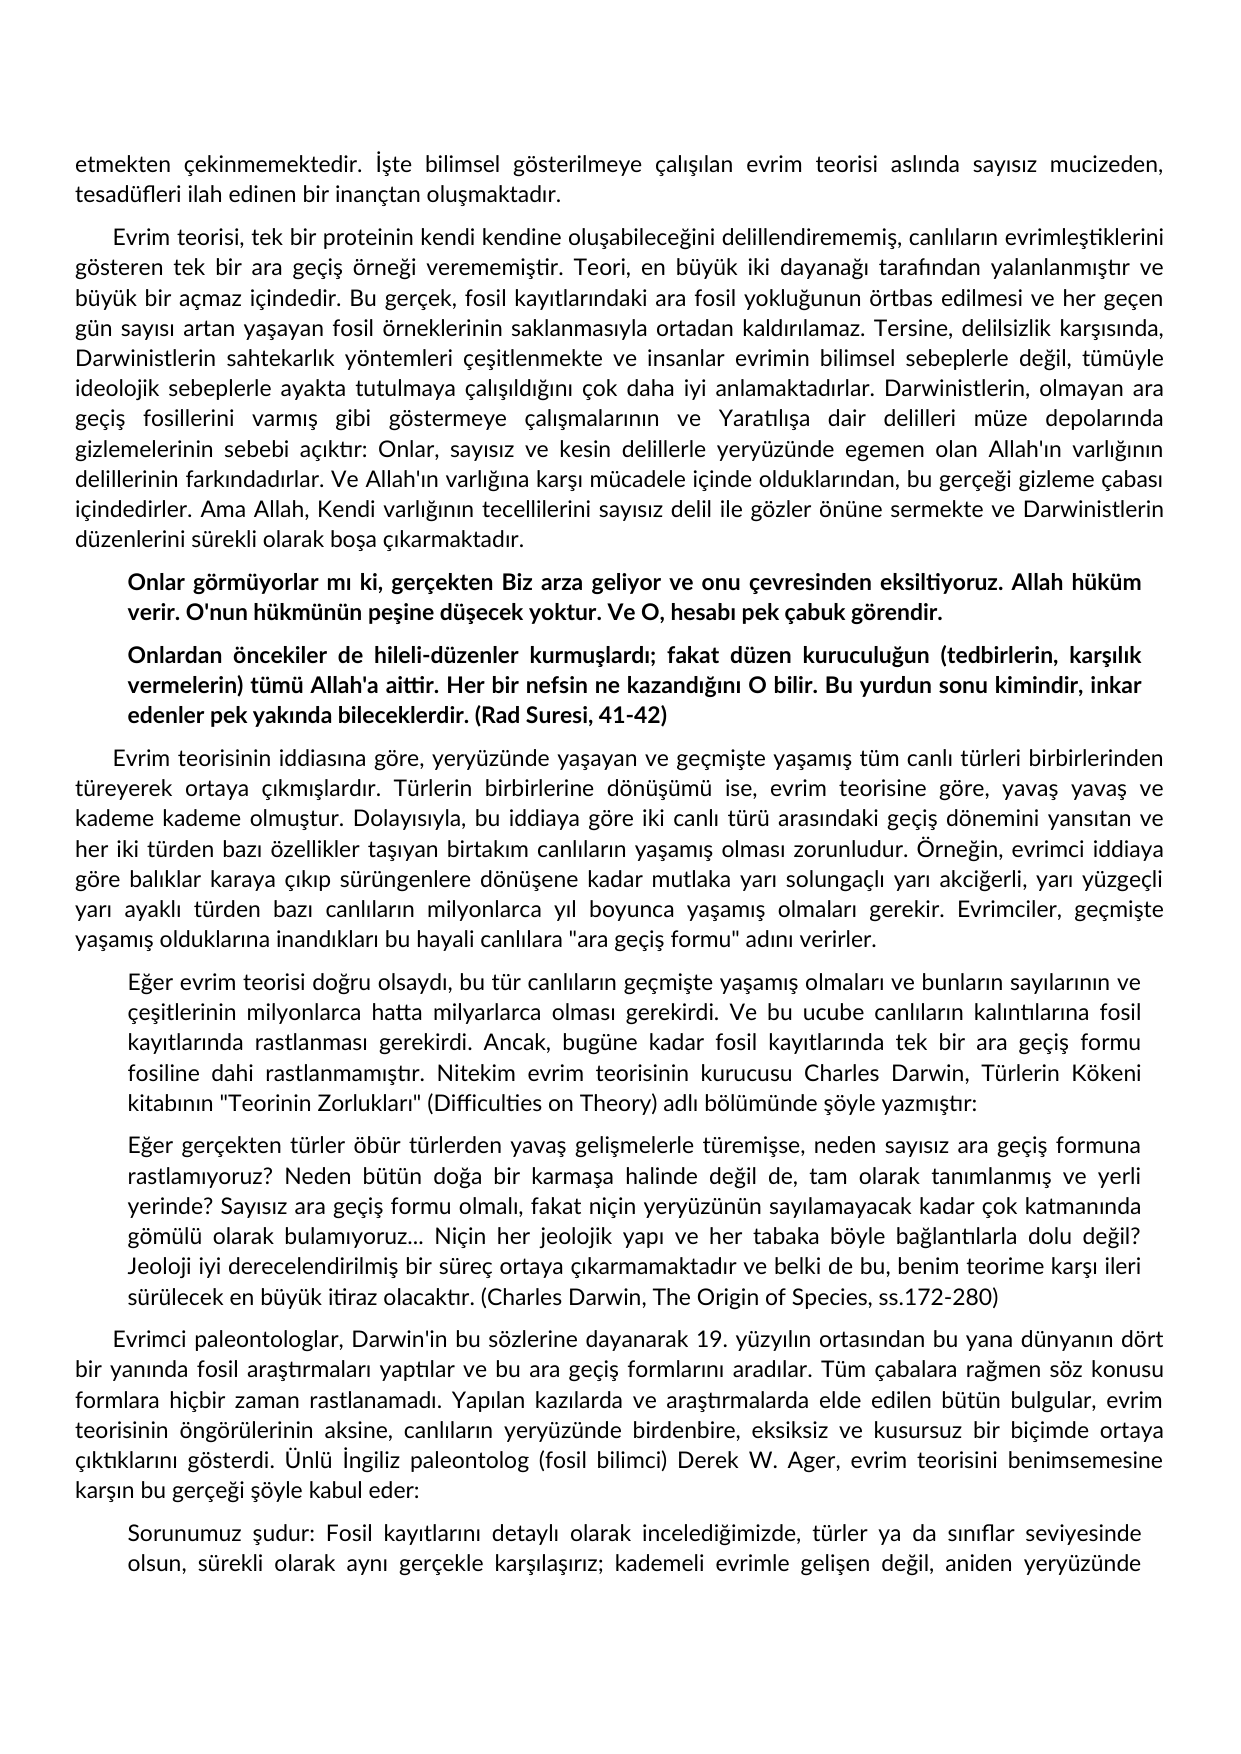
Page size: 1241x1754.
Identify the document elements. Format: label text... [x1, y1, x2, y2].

text Eğer evrim teorisi doğru olsaydı, bu tür canlıların geçmişte yaşamış olmaları ve bunların sayılarının ve çeşitlerinin milyonlarca hatta milyarlarca olması gerekirdi. Ve bu ucube canlıların kalıntılarına fosil kayıtlarında rastlanması gerekirdi. Ancak, bugüne kadar fosil kayıtlarında tek bir ara geçiş formu fosiline dahi rastlanmamıştır. Nitekim evrim teorisinin kurucusu Charles Darwin, Türlerin Kökeni kitabının "Teorinin Zorlukları" (Difficulties on Theory) adlı bölümünde şöyle yazmıştır: [127, 968, 1143, 1116]
text Onlar görmüyorlar mı ki, gerçekten Biz arza geliyor ve onu çevresinden eksiltiyoruz. Allah hüküm verir. O'nun hükmünün peşine düşecek yoktur. Ve O, hesabı pek çabuk görendir. [127, 568, 1143, 625]
text Onlardan öncekiler de hileli-düzenler kurmuşlardı; fakat düzen kuruculuğun (tedbirlerin, karşılık vermelerin) tümü Allah'a aittir. Her bir nefsin ne kazandığını O bilir. Bu yurdun sonu kimindir, inkar edenler pek yakında bileceklerdir. (Rad Suresi, 41-42) [127, 641, 1143, 728]
text Sorunumuz şudur: Fosil kayıtlarını detaylı olarak incelediğimizde, türler ya da sınıflar seviyesinde olsun, sürekli olarak aynı gerçekle karşılaşırız; kademeli evrimle gelişen değil, aniden yeryüzünde [127, 1519, 1143, 1576]
text Evrim teorisinin iddiasına göre, yeryüzünde yaşayan ve geçmişte yaşamış tüm canlı türleri birbirlerinden türeyerek ortaya çıkmışlardır. Türlerin birbirlerine dönüşümü ise, evrim teorisine göre, yavaş yavaş ve kademe kademe olmuştur. Dolayısıyla, bu iddiaya göre iki canlı türü arasındaki geçiş dönemini yansıtan ve her iki türden bazı özellikler taşıyan birtakım canlıların yaşamış olması zorunludur. Örneğin, evrimci iddiaya göre balıklar karaya çıkıp sürüngenlere dönüşene kadar mutlaka yarı solungaçlı yarı akciğerli, yarı yüzgeçli yarı ayaklı türden bazı canlıların milyonlarca yıl boyunca yaşamış olmaları gerekir. Evrimciler, geçmişte yaşamış olduklarına inandıkları bu hayali canlılara "ara geçiş formu" adını verirler. [75, 744, 1165, 952]
text etmekten çekinmemektedir. İşte bilimsel gösterilmeye çalışılan evrim teorisi aslında sayısız mucizeden, tesadüfleri ilah edinen bir inançtan oluşmaktadır. [75, 150, 1165, 208]
text Evrim teorisi, tek bir proteinin kendi kendine oluşabileceğini delillendirememiş, canlıların evrimleştiklerini gösteren tek bir ara geçiş örneği verememiştir. Teori, en büyük iki dayanağı tarafından yalanlanmıştır ve büyük bir açmaz içindedir. Bu gerçek, fosil kayıtlarındaki ara fosil yokluğunun örtbas edilmesi ve her geçen gün sayısı artan yaşayan fosil örneklerinin saklanmasıyla ortadan kaldırılamaz. Tersine, delilsizlik karşısında, Darwinistlerin sahtekarlık yöntemleri çeşitlenmekte ve insanlar evrimin bilimsel sebeplerle değil, tümüyle ideolojik sebeplerle ayakta tutulmaya çalışıldığını çok daha iyi anlamaktadırlar. Darwinistlerin, olmayan ara geçiş fosillerini varmış gibi göstermeye çalışmalarının ve Yaratılışa dair delilleri müze depolarında gizlemelerinin sebebi açıktır: Onlar, sayısız ve kesin delillerle yeryüzünde egemen olan Allah'ın varlığının delillerinin farkındadırlar. Ve Allah'ın varlığına karşı mücadele içinde olduklarından, bu gerçeği gizleme çabası içindedirler. Ama Allah, Kendi varlığının tecellilerini sayısız delil ile gözler önüne sermekte ve Darwinistlerin düzenlerini sürekli olarak boşa çıkarmaktadır. [75, 223, 1165, 552]
text Eğer gerçekten türler öbür türlerden yavaş gelişmelerle türemişse, neden sayısız ara geçiş formuna rastlamıyoruz? Neden bütün doğa bir karmaşa halinde değil de, tam olarak tanımlanmış ve yerli yerinde? Sayısız ara geçiş formu olmalı, fakat niçin yeryüzünün sayılamayacak kadar çok katmanında gömülü olarak bulamıyoruz... Niçin her jeolojik yapı ve her tabaka böyle bağlantılarla dolu değil? Jeoloji iyi derecelendirilmiş bir süreç ortaya çıkarmamaktadır ve belki de bu, benim teorime karşı ileri sürülecek en büyük itiraz olacaktır. (Charles Darwin, The Origin of Species, ss.172-280) [127, 1131, 1143, 1310]
text Evrimci paleontologlar, Darwin'in bu sözlerine dayanarak 19. yüzyılın ortasından bu yana dünyanın dört bir yanında fosil araştırmaları yaptılar ve bu ara geçiş formlarını aradılar. Tüm çabalara rağmen söz konusu formlara hiçbir zaman rastlanamadı. Yapılan kazılarda ve araştırmalarda elde edilen bütün bulgular, evrim teorisinin öngörülerinin aksine, canlıların yeryüzünde birdenbire, eksiksiz ve kusursuz bir biçimde ortaya çıktıklarını gösterdi. Ünlü İngiliz paleontolog (fosil bilimci) Derek W. Ager, evrim teorisini benimsemesine karşın bu gerçeği şöyle kabul eder: [75, 1325, 1165, 1503]
